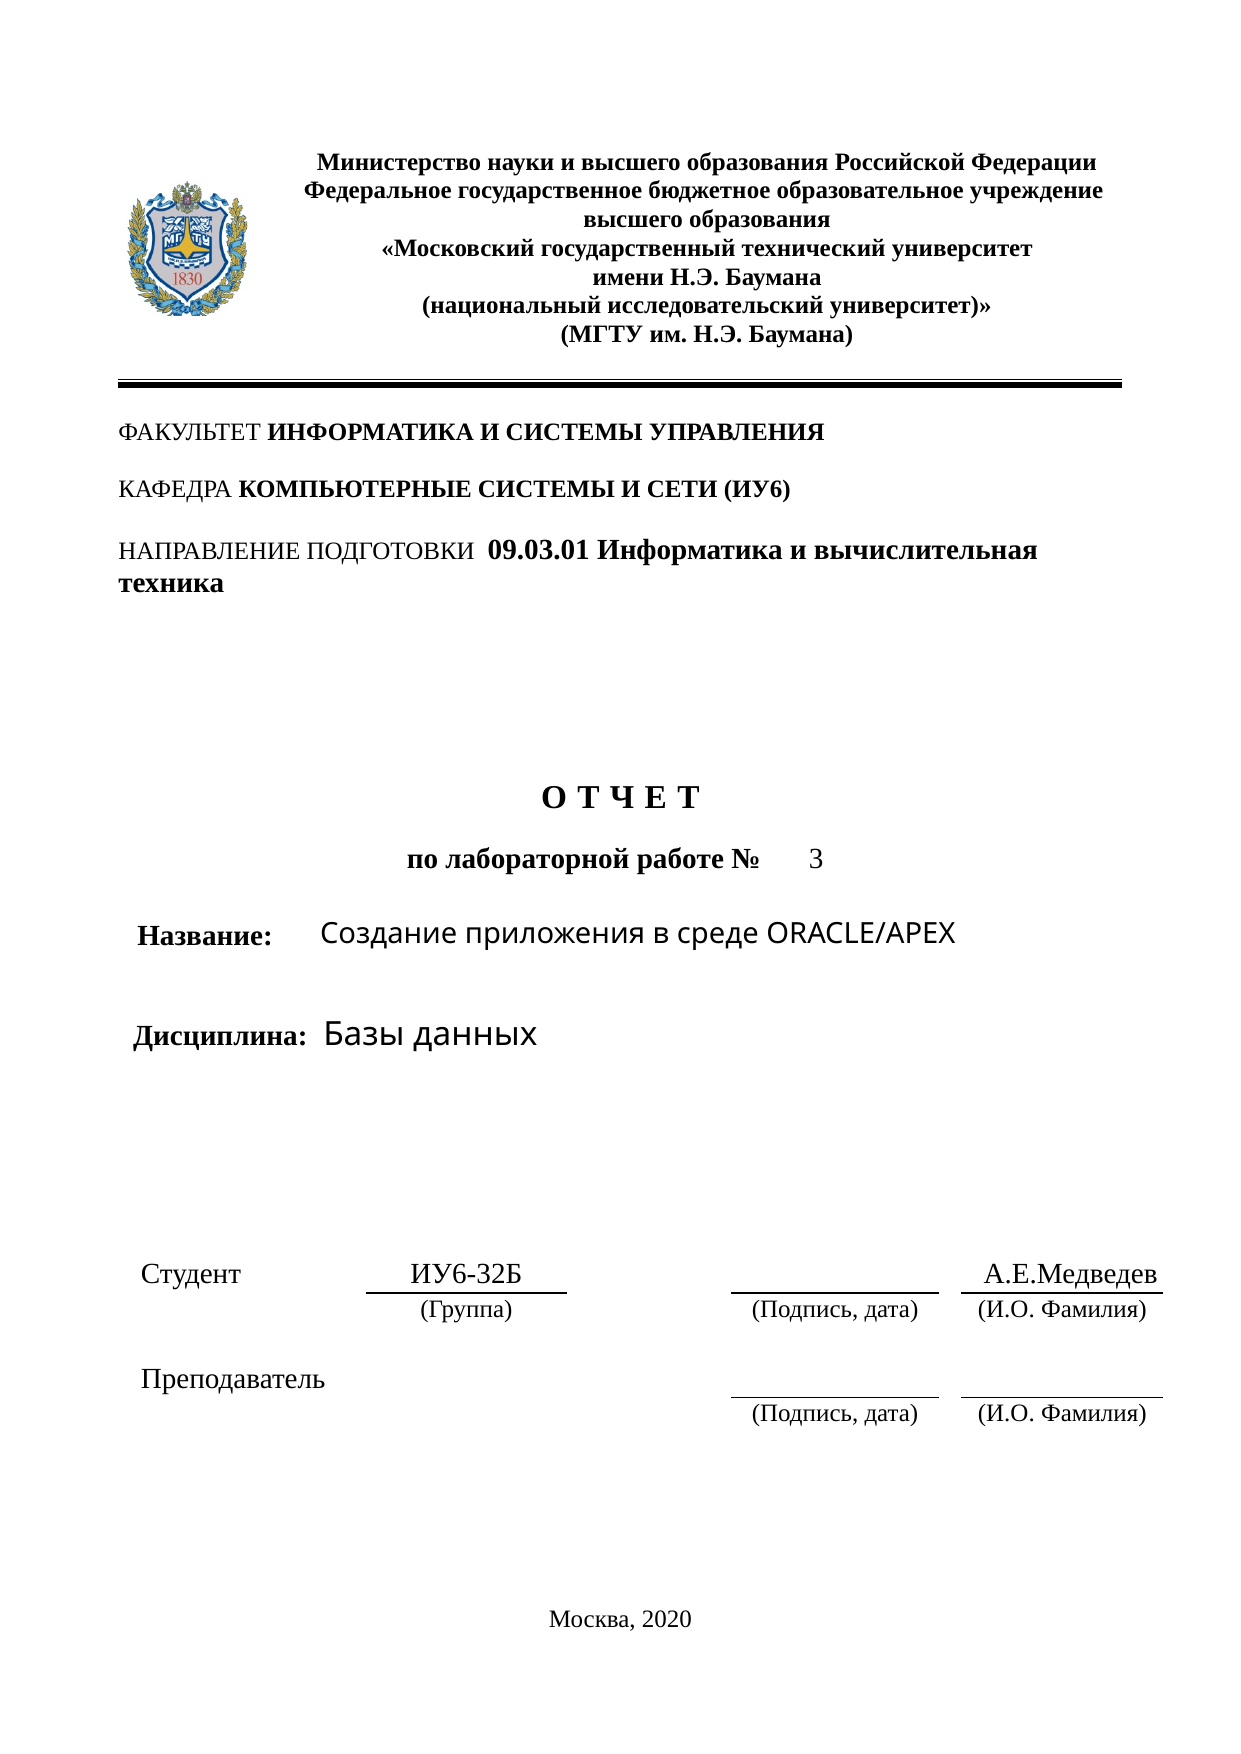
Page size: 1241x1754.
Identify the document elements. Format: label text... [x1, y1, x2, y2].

text КАФЕДРА Компьютерные системы и сети (ИУ6) [118, 474, 1122, 503]
table_header [720, 1257, 950, 1294]
table_cell [354, 1398, 578, 1432]
table_cell [578, 1361, 719, 1398]
table_cell [129, 1398, 354, 1432]
table_header Студент [129, 1257, 354, 1294]
table_header Министерство науки и высшего образования Российской Федерации Федеральное государственное бюджетное образовательное учреждение высшего образования «Московский государственный технический университет имени Н.Э. Баумана (национальный исследовательский университет)» (МГТУ им. Н.Э. Баумана) [266, 147, 1148, 348]
text Дисциплина: Базы данных [133, 1010, 1122, 1055]
table_cell [950, 1327, 1174, 1361]
subtitle Создание приложения в среде ORACLE/APEX [301, 913, 1122, 952]
picture [127, 181, 248, 318]
table_cell [950, 1361, 1174, 1398]
subtitle Отчет [118, 777, 1122, 816]
table_cell [578, 1398, 719, 1432]
table_cell Преподаватель [129, 1361, 354, 1398]
text Москва, 2020 [118, 1604, 1122, 1633]
table_cell (Подпись, дата) [720, 1398, 950, 1432]
table_header 3 [779, 841, 853, 874]
text НАПРАВЛЕНИЕ ПОДГОТОВКИ 09.03.01 Информатика и вычислительная техника [118, 532, 1122, 599]
table_cell [720, 1361, 950, 1398]
text Название: [137, 918, 286, 952]
table_cell [354, 1361, 578, 1398]
table_cell [354, 1327, 578, 1361]
table_cell (Подпись, дата) [720, 1294, 950, 1327]
table_header ИУ6-32Б [354, 1257, 578, 1294]
table_header А.Е.Медведев [950, 1257, 1174, 1294]
table_cell (И.О. Фамилия) [950, 1294, 1174, 1327]
table_header [578, 1257, 719, 1294]
table_cell (И.О. Фамилия) [950, 1398, 1174, 1432]
table_cell [129, 1327, 354, 1361]
table_header [118, 147, 266, 348]
table_cell [578, 1327, 719, 1361]
table_cell [720, 1327, 950, 1361]
table_cell [129, 1294, 354, 1327]
table_cell (Группа) [354, 1294, 578, 1327]
text ФАКУЛЬТЕТ Информатика и системы управления [118, 417, 1122, 446]
table_cell [578, 1294, 719, 1327]
